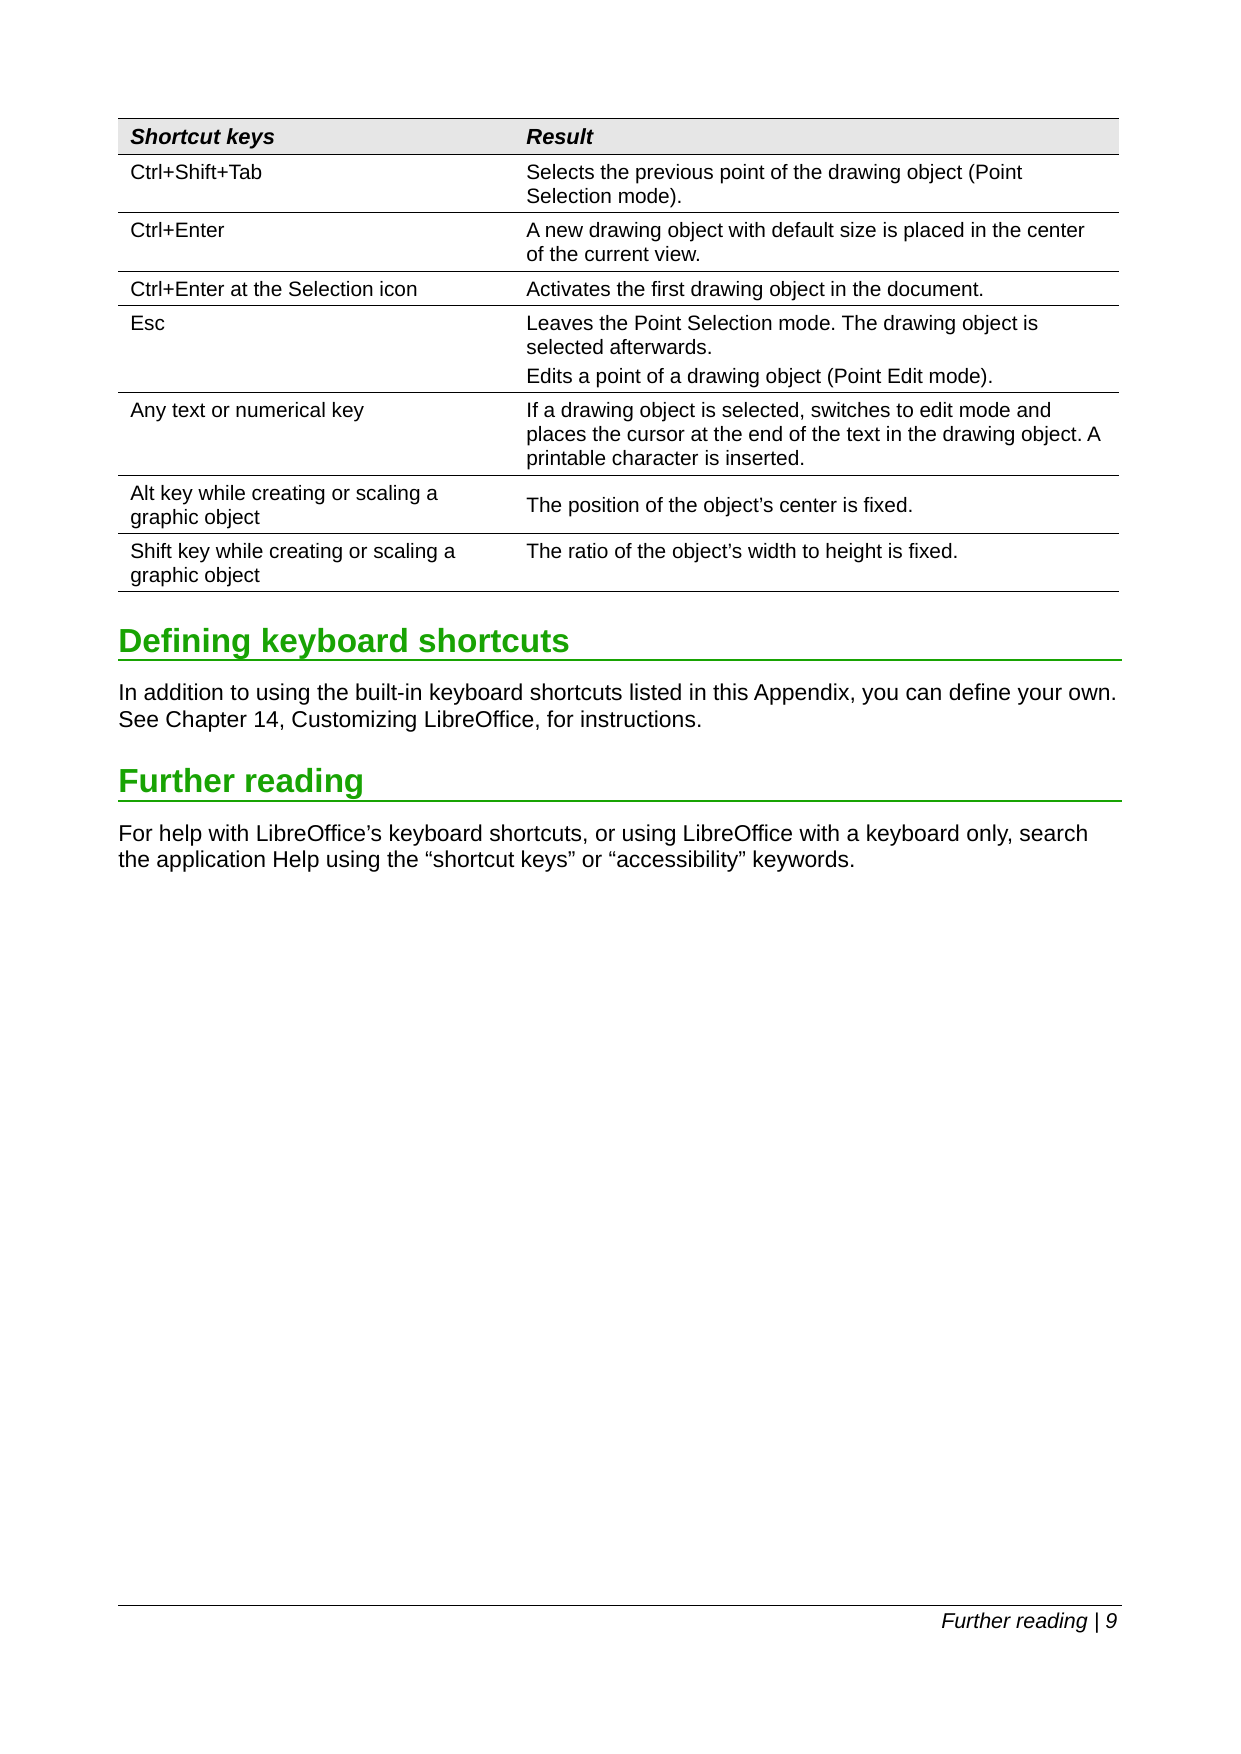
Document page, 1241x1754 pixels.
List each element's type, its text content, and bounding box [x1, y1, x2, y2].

table_cell Activates the first drawing object in the document. [514, 272, 1119, 305]
table_cell Ctrl+Enter [118, 213, 514, 271]
table_cell If a drawing object is selected, switches to edit mode and places the cursor at the end of the text in the drawing object. A printable character is inserted. [514, 393, 1119, 474]
subtitle Further reading [118, 761, 1122, 800]
table_cell Leaves the Point Selection mode. The drawing object is selected afterwards. Edits a point of a drawing object (Point Edit mode). [514, 306, 1119, 392]
table_header Shortcut keys [118, 119, 514, 154]
table_cell Alt key while creating or scaling a graphic object [118, 476, 514, 533]
table_cell A new drawing object with default size is placed in the center of the current view. [514, 213, 1119, 271]
table_header Result [514, 119, 1119, 154]
table_cell Esc [118, 306, 514, 392]
table_cell The ratio of the object’s width to height is fixed. [514, 534, 1119, 591]
text In addition to using the built-in keyboard shortcuts listed in this Appendix, you can define your own. See Chapter 14, Customizing LibreOffice, for instructions. [118, 679, 1122, 732]
table_cell Selects the previous point of the drawing object (Point Selection mode). [514, 155, 1119, 212]
table_cell Any text or numerical key [118, 393, 514, 474]
text For help with LibreOffice’s keyboard shortcuts, or using LibreOffice with a keyboard only, search the application Help using the “shortcut keys” or “accessibility” keywords. [118, 819, 1122, 872]
subtitle Defining keyboard shortcuts [118, 621, 1122, 659]
table_cell Ctrl+Shift+Tab [118, 155, 514, 212]
table_cell The position of the object’s center is fixed. [514, 476, 1119, 533]
table_cell Ctrl+Enter at the Selection icon [118, 272, 514, 305]
table_cell Shift key while creating or scaling a graphic object [118, 534, 514, 591]
